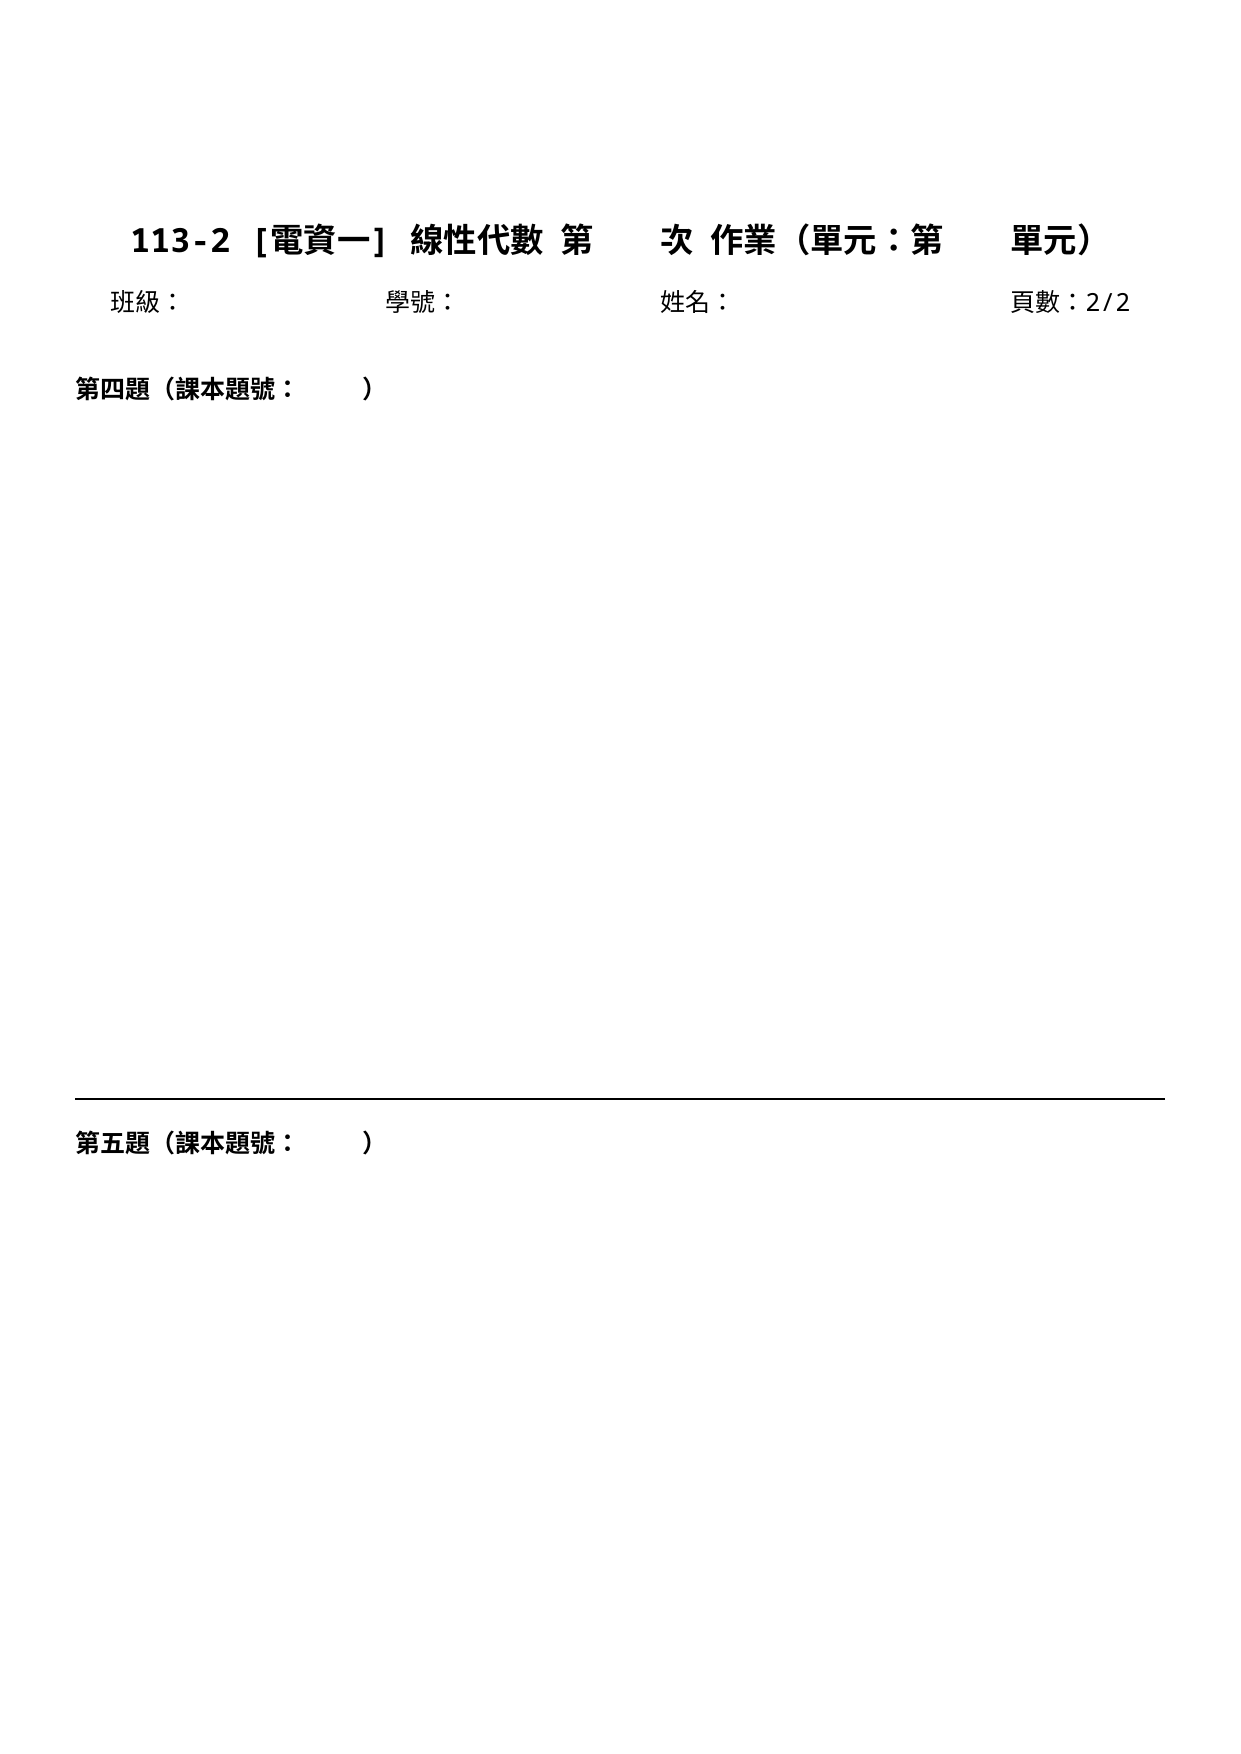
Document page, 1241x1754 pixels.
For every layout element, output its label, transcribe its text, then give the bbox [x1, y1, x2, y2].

text [872, 1100, 970, 1162]
text [685, 1100, 732, 1162]
text 第四題（課本題號： ） [75, 346, 1165, 409]
text 第五題（課本題號： ） [75, 1100, 647, 1162]
text [1101, 1100, 1165, 1162]
text 113-2 [電資一] 線性代數 第 次 作業（單元：第 單元） [75, 196, 1165, 259]
text [1009, 1102, 1065, 1162]
text [763, 1100, 875, 1162]
text 班級： 學號： 姓名： 頁數：2/2 [75, 259, 1165, 321]
